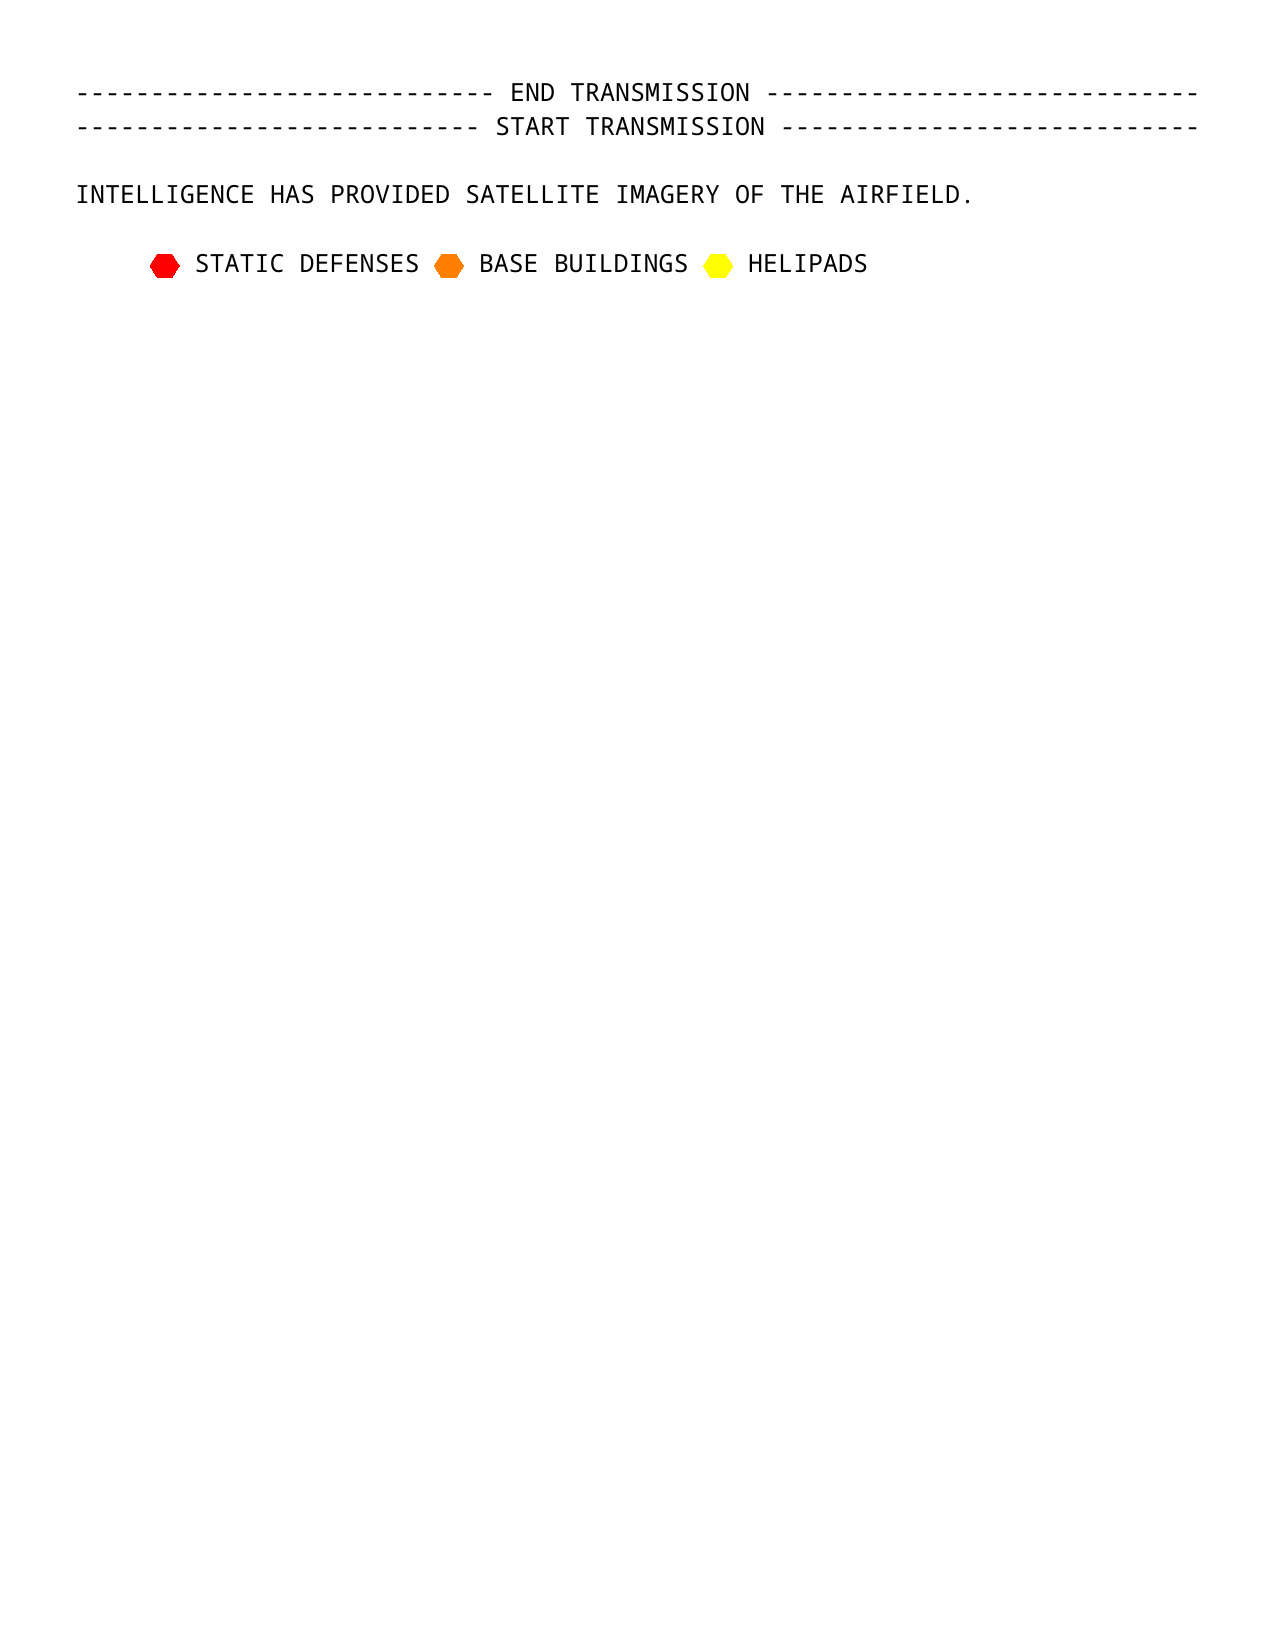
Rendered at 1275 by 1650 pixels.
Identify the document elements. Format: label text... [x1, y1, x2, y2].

text ---------------------------- END TRANSMISSION ----------------------------- [75, 75, 1200, 109]
text INTELLIGENCE HAS PROVIDED SATELLITE IMAGERY OF THE AIRFIELD. [75, 177, 1200, 211]
text --------------------------- START TRANSMISSION ---------------------------- [75, 109, 1200, 143]
text STATIC DEFENSES BASE BUILDINGS HELIPADS [75, 245, 1200, 279]
